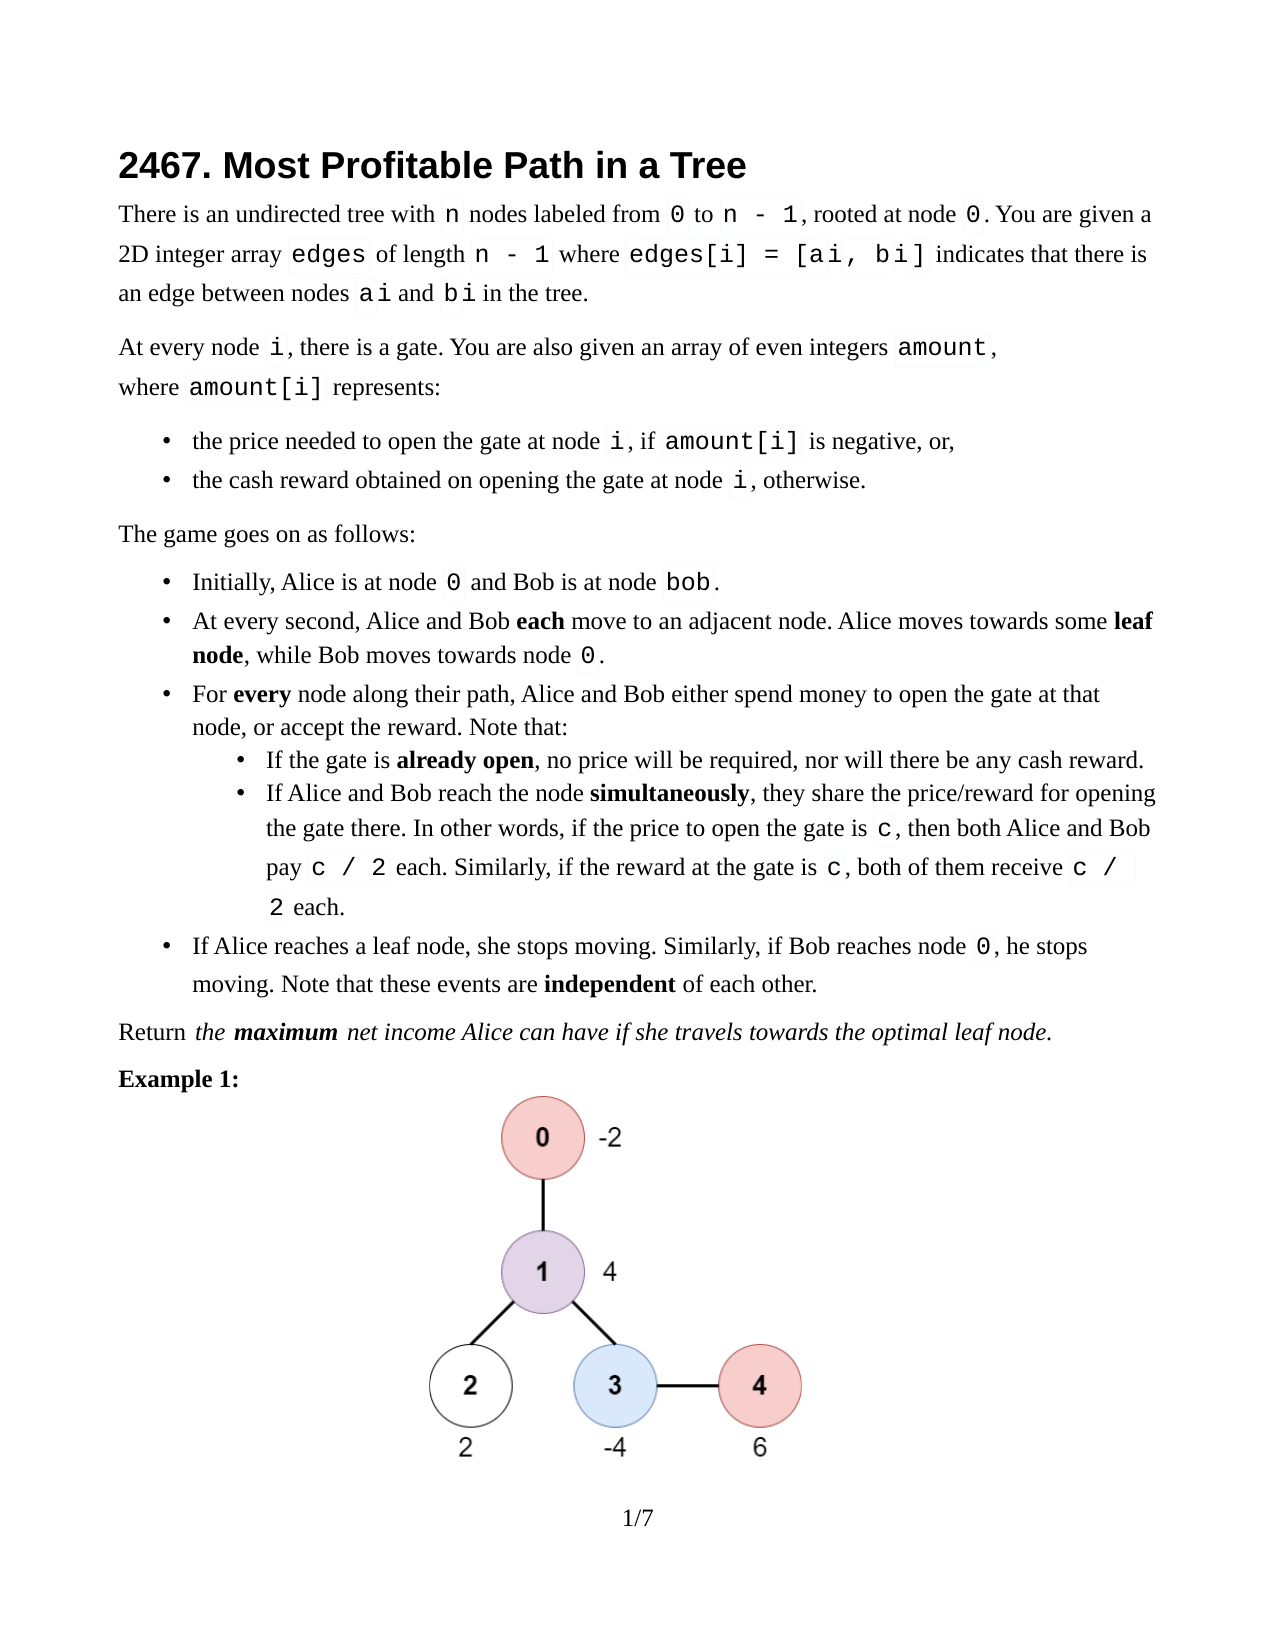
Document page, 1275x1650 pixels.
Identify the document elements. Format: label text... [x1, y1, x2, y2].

text At every node i, there is a gate. You are also given an array of even integers amount, where amount[i] represents: [118, 332, 1157, 406]
text Return the maximum net income Alice can have if she travels towards the optimal leaf node. [118, 1017, 1157, 1046]
list If Alice and Bob reach the node simultaneously, they share the price/reward for opening the gate there. In other words, if the price to open the gate is c, then both Alice and Bob pay c / 2 each. Similarly, if the reward at the gate is c, both of them receive c / 2 each. [236, 778, 1157, 926]
text There is an undirected tree with n nodes labeled from 0 to n - 1, rooted at node 0. You are given a 2D integer array edges of length n - 1 where edges[i] = [ai, bi] indicates that there is an edge between nodes ai and bi in the tree. [118, 199, 1157, 312]
list the cash reward obtained on opening the gate at node i, otherwise. [162, 465, 729, 499]
list Initially, Alice is at node 0 and Bob is at node bob. [465, 566, 663, 601]
list the price needed to open the gate at node i, if amount[i] is negative, or, [162, 425, 606, 460]
list the price needed to open the gate at node i, if amount[i] is negative, or, [803, 425, 1157, 460]
list Initially, Alice is at node 0 and Bob is at node bob. [715, 566, 1157, 601]
list For every node along their path, Alice and Bob either spend money to open the gate at that node, or accept the reward. Note that: [162, 679, 1157, 741]
text The game goes on as follows: [118, 519, 1157, 548]
subtitle 2467. Most Profitable Path in a Tree [118, 143, 1157, 186]
list At every second, Alice and Bob each move to an adjacent node. Alice moves towards some leaf node, while Bob moves towards node 0. [162, 606, 1157, 674]
list the cash reward obtained on opening the gate at node i, otherwise. [751, 465, 1157, 499]
list Initially, Alice is at node 0 and Bob is at node bob. [664, 567, 714, 601]
list Initially, Alice is at node 0 and Bob is at node bob. [162, 566, 443, 601]
list If Alice reaches a leaf node, she stops moving. Similarly, if Bob reaches node 0, he stops moving. Note that these events are independent of each other. [162, 931, 1157, 998]
list If the gate is already open, no price will be required, nor will there be any cash reward. [236, 745, 1157, 774]
picture [429, 1096, 802, 1469]
list the price needed to open the gate at node i, if amount[i] is negative, or, [662, 426, 802, 460]
text Example 1: [118, 1064, 1157, 1093]
